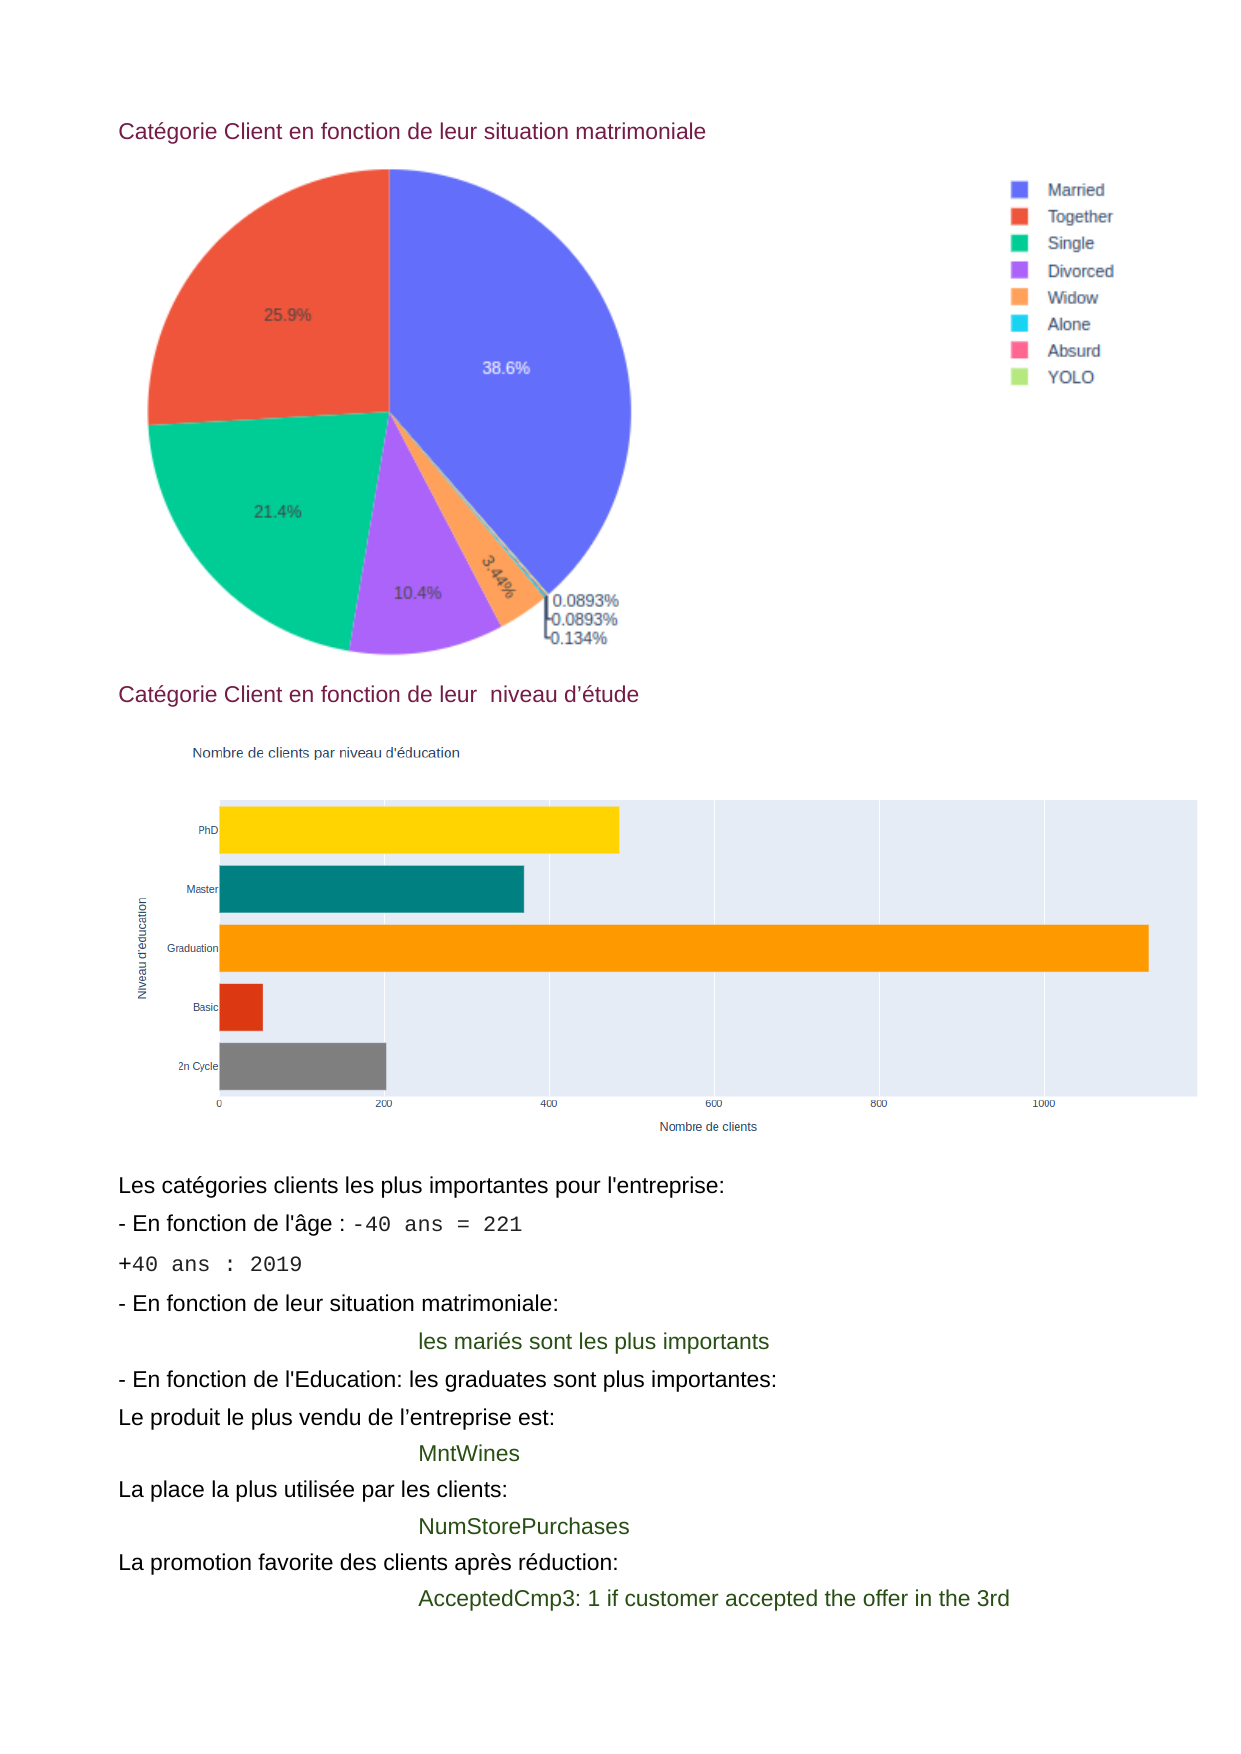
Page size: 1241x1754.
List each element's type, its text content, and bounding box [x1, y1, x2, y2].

text Catégorie Client en fonction de leur situation matrimoniale [118, 118, 1122, 144]
text - En fonction de l'âge : -40 ans = 221 [118, 1208, 1122, 1238]
picture [118, 717, 1212, 1161]
text Le produit le plus vendu de l’entreprise est: [118, 1404, 1122, 1430]
text Les catégories clients les plus importantes pour l'entreprise: [118, 1172, 1122, 1198]
text - En fonction de leur situation matrimoniale: [118, 1288, 1122, 1317]
text NumStorePurchases [343, 1513, 1122, 1539]
text les mariés sont les plus importants [343, 1328, 1122, 1354]
text La place la plus utilisée par les clients: [118, 1476, 1122, 1503]
text AcceptedCmp3: 1 if customer accepted the offer in the 3rd [418, 1585, 1122, 1612]
text MntWines [418, 1440, 1122, 1466]
text La promotion favorite des clients après réduction: [118, 1549, 1122, 1575]
text Catégorie Client en fonction de leur niveau d’étude [118, 681, 1122, 707]
picture [118, 154, 1134, 671]
text +40 ans : 2019 [118, 1249, 1122, 1277]
text - En fonction de l'Education: les graduates sont plus importantes: [118, 1364, 1122, 1393]
